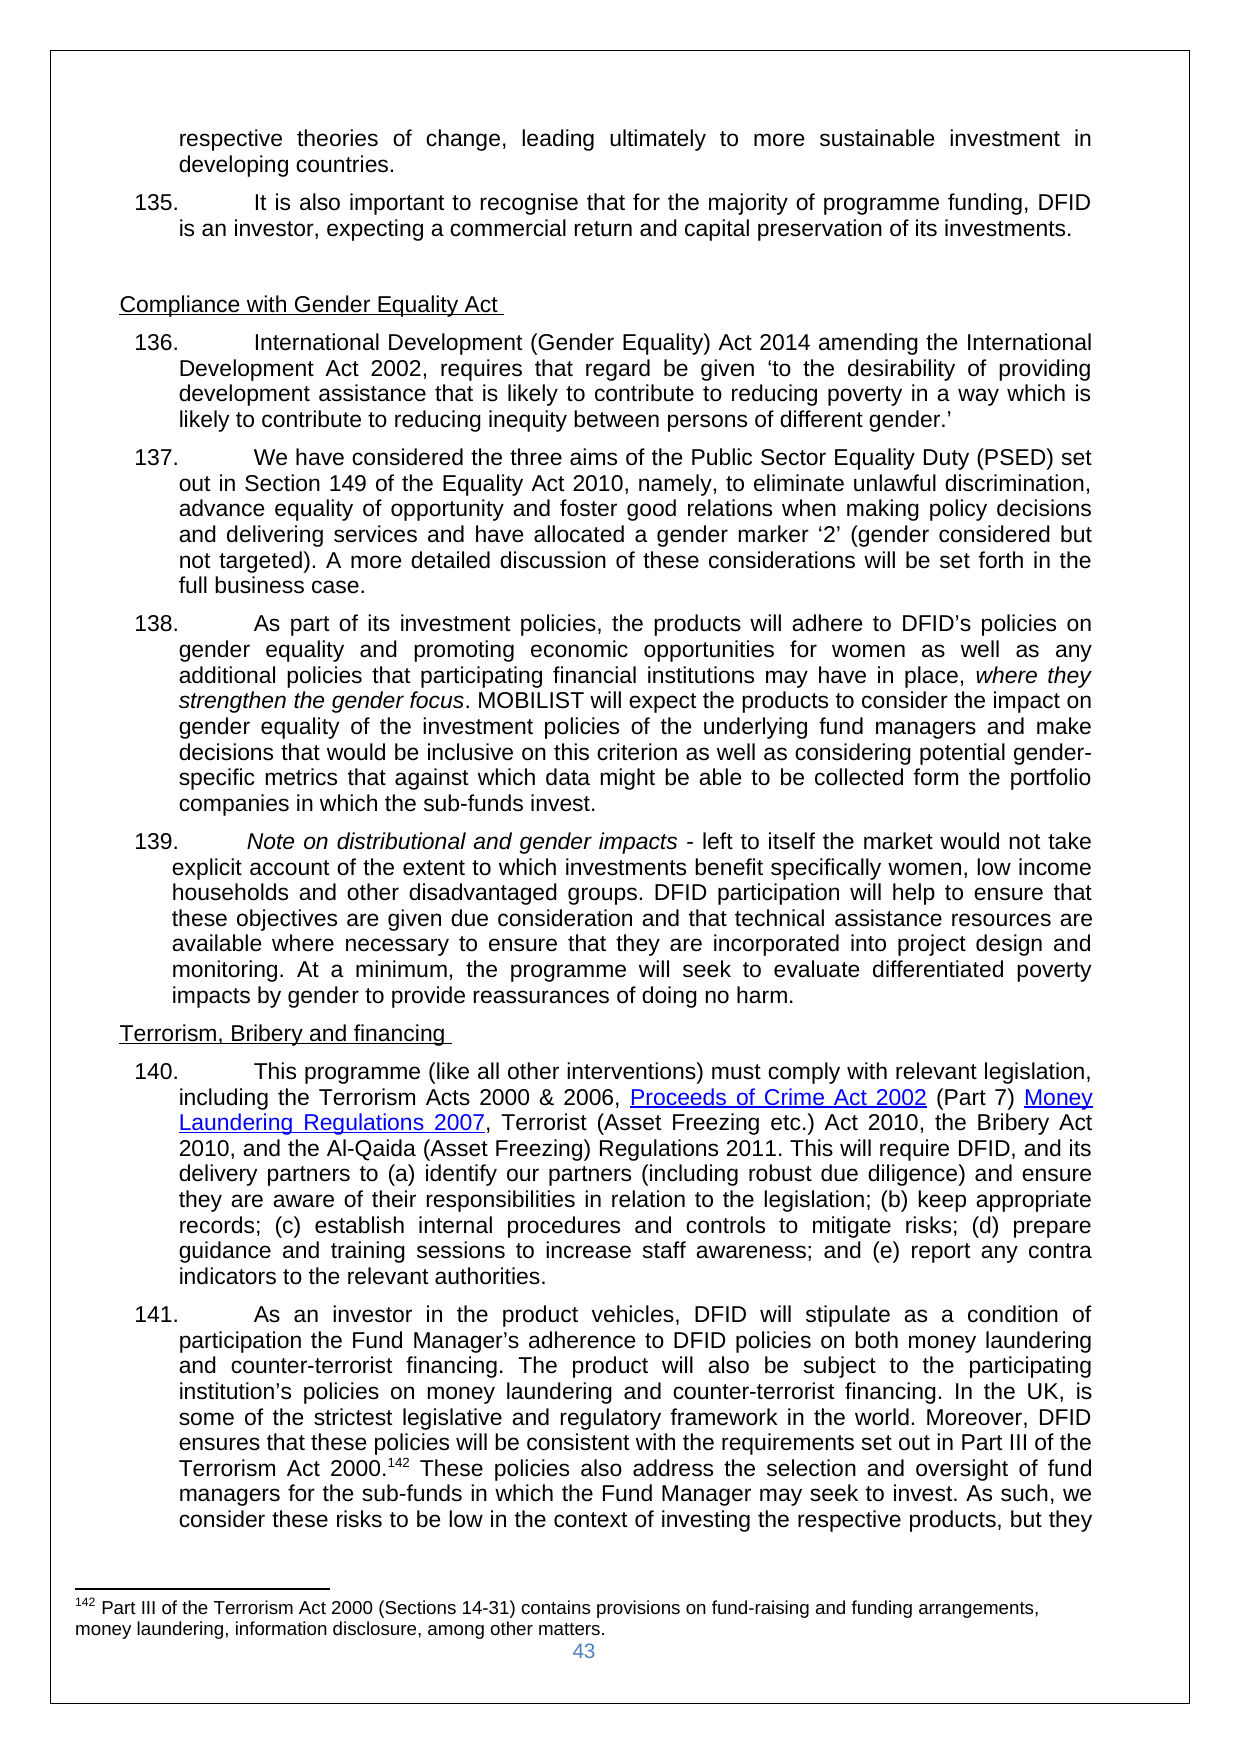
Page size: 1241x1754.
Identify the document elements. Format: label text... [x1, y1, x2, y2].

list International Development (Gender Equality) Act 2014 amending the International Development Act 2002, requires that regard be given ‘to the desirability of providing development assistance that is likely to contribute to reducing poverty in a way which is likely to contribute to reducing inequity between persons of different gender.’ [134, 330, 1093, 432]
list This programme (like all other interventions) must comply with relevant legislation, including the Terrorism Acts 2000 & 2006, Proceeds of Crime Act 2002 (Part 7) Money Laundering Regulations 2007, Terrorist (Asset Freezing etc.) Act 2010, the Bribery Act 2010, and the Al-Qaida (Asset Freezing) Regulations 2011. This will require DFID, and its delivery partners to (a) identify our partners (including robust due diligence) and ensure they are aware of their responsibilities in relation to the legislation; (b) keep appropriate records; (c) establish internal procedures and controls to mitigate risks; (d) prepare guidance and training sessions to increase staff awareness; and (e) report any contra indicators to the relevant authorities. [134, 1058, 1093, 1289]
list It is also important to recognise that for the majority of programme funding, DFID is an investor, expecting a commercial return and capital preservation of its investments. [134, 190, 1093, 241]
list Part III of the Terrorism Act 2000 (Sections 14-31) contains provisions on fund-raising and funding arrangements, money laundering, information disclosure, among other matters. [75, 1596, 1093, 1640]
list As part of its investment policies, the products will adhere to DFID’s policies on gender equality and promoting economic opportunities for women as well as any additional policies that participating financial institutions may have in place, where they strengthen the gender focus. MOBILIST will expect the products to consider the impact on gender equality of the investment policies of the underlying fund managers and make decisions that would be inclusive on this criterion as well as considering potential gender-specific metrics that against which data might be able to be collected form the portfolio companies in which the sub-funds invest. [134, 611, 1093, 816]
list respective theories of change, leading ultimately to more sustainable investment in developing countries. [134, 126, 1093, 177]
list We have considered the three aims of the Public Sector Equality Duty (PSED) set out in Section 149 of the Equality Act 2010, namely, to eliminate unlawful discrimination, advance equality of opportunity and foster good relations when making policy decisions and delivering services and have allocated a gender marker ‘2’ (gender considered but not targeted). A more detailed discussion of these considerations will be set forth in the full business case. [134, 445, 1093, 598]
text Terrorism, Bribery and financing [119, 1020, 1093, 1046]
list Note on distributional and gender impacts - left to itself the market would not take explicit account of the extent to which investments benefit specifically women, low income households and other disadvantaged groups. DFID participation will help to ensure that these objectives are given due consideration and that technical assistance resources are available where necessary to ensure that they are incorporated into project design and monitoring. At a minimum, the programme will seek to evaluate differentiated poverty impacts by gender to provide reassurances of doing no harm. [134, 828, 1093, 1008]
list As an investor in the product vehicles, DFID will stipulate as a condition of participation the Fund Manager’s adherence to DFID policies on both money laundering and counter-terrorist financing. The product will also be subject to the participating institution’s policies on money laundering and counter-terrorist financing. In the UK, is some of the strictest legislative and regulatory framework in the world. Moreover, DFID ensures that these policies will be consistent with the requirements set out in Part III of the Terrorism Act 2000. These policies also address the selection and oversight of fund managers for the sub-funds in which the Fund Manager may seek to invest. As such, we consider these risks to be low in the context of investing the respective products, but they [134, 1302, 1093, 1532]
text Compliance with Gender Equality Act [119, 292, 1093, 317]
